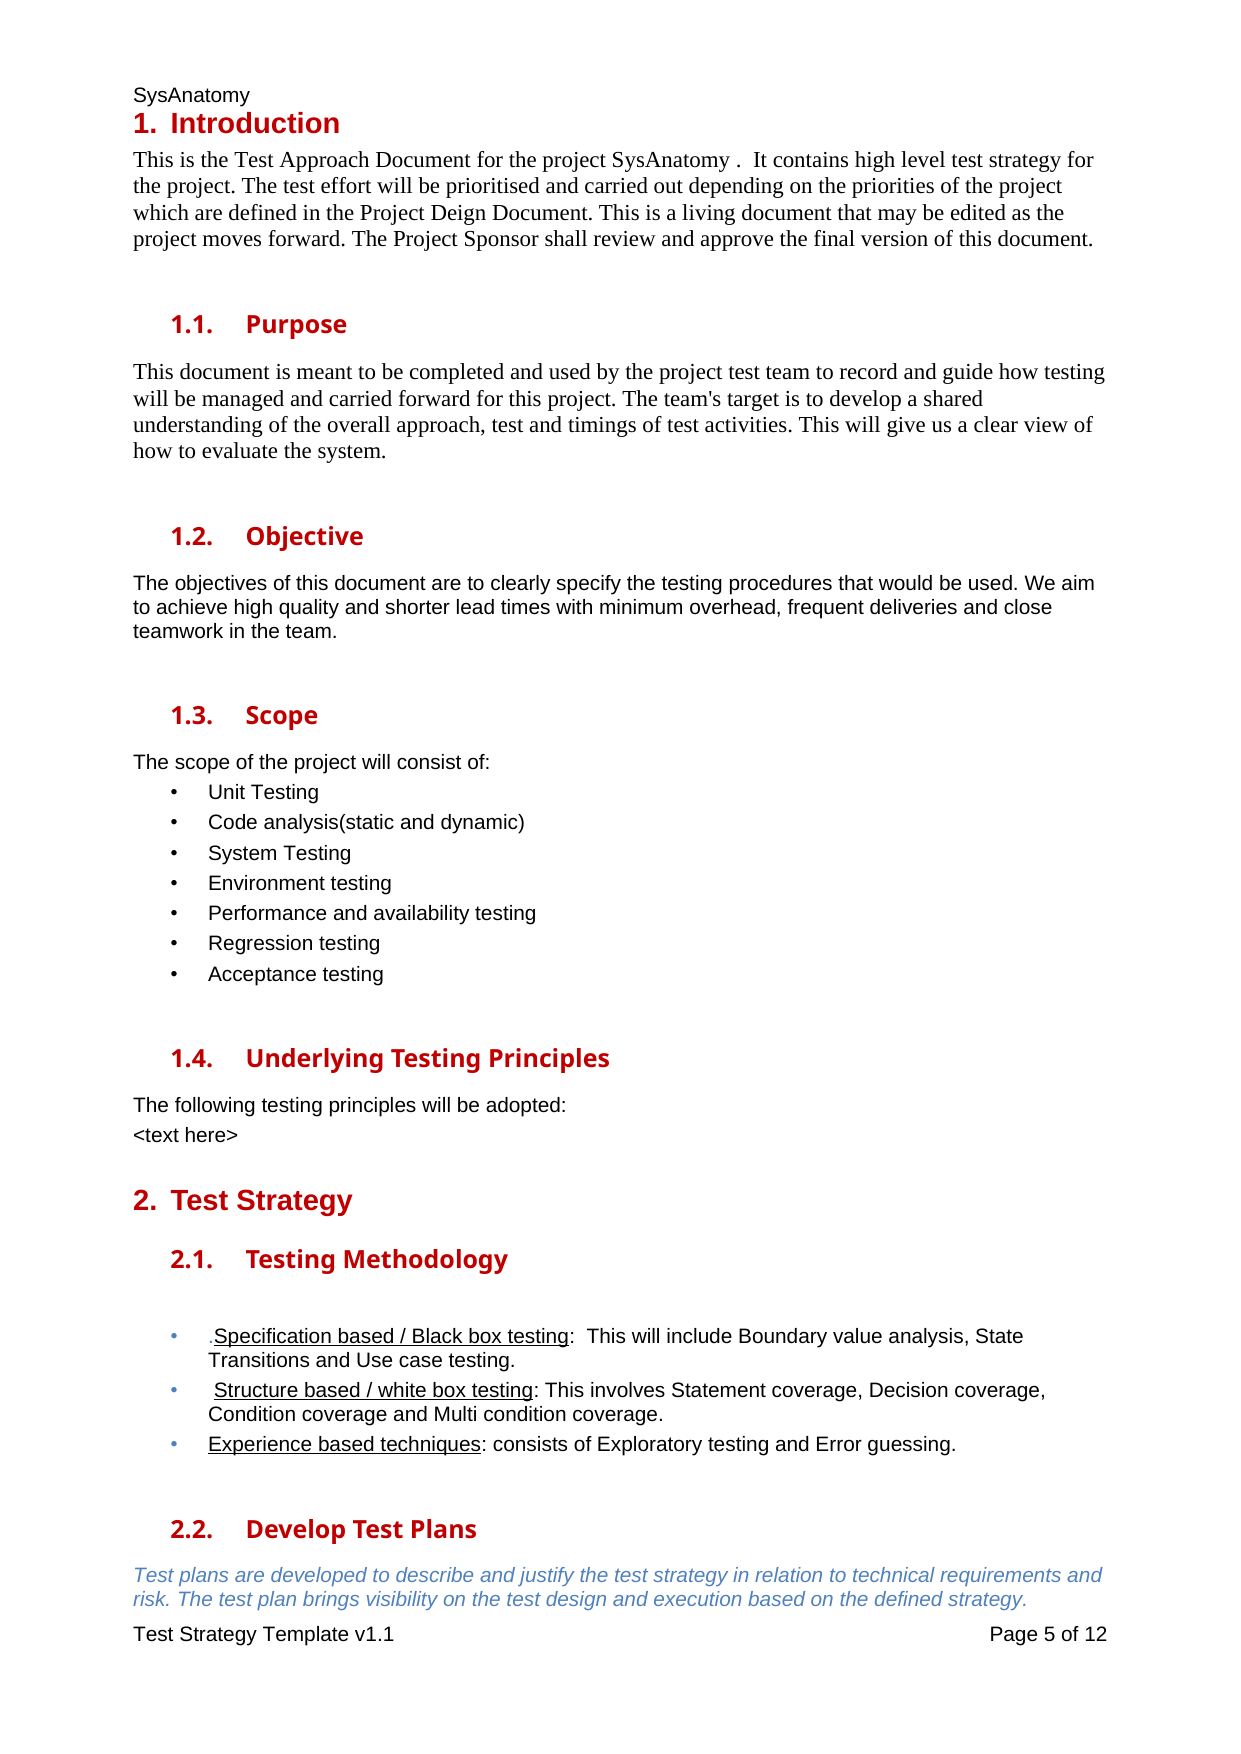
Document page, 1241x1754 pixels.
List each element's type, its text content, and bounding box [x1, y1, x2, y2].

list Environment testing [170, 871, 1107, 895]
text The objectives of this document are to clearly specify the testing procedures that would be used. We aim to achieve high quality and shorter lead times with minimum overhead, frequent deliveries and close teamwork in the team. [133, 571, 1107, 643]
list Structure based / white box testing: This involves Statement coverage, Decision coverage, Condition coverage and Multi condition coverage. [170, 1378, 1107, 1426]
text The scope of the project will consist of: [133, 749, 1107, 773]
text The following testing principles will be adopted: [133, 1093, 1107, 1117]
list .Specification based / Black box testing: This will include Boundary value analysis, State Transitions and Use case testing. [170, 1324, 1107, 1372]
text This is the Test Approach Document for the project SysAnatomy . It contains high level test strategy for the project. The test effort will be prioritised and carried out depending on the priorities of the project which are defined in the Project Deign Document. This is a living document that may be edited as the project moves forward. The Project Sponsor shall review and approve the final version of this document. [133, 146, 1107, 252]
subtitle Underlying Testing Principles [170, 1041, 1107, 1075]
list Code analysis(static and dynamic) [170, 810, 1107, 834]
subtitle Test Strategy [133, 1183, 1107, 1217]
list Unit Testing [170, 780, 1107, 804]
subtitle Purpose [170, 307, 1107, 341]
list Regression testing [170, 931, 1107, 955]
text <text here> [133, 1123, 1107, 1147]
subtitle Develop Test Plans [170, 1512, 1107, 1546]
list Performance and availability testing [170, 901, 1107, 925]
text This document is meant to be completed and used by the project test team to record and guide how testing will be managed and carried forward for this project. The team's target is to develop a shared understanding of the overall approach, test and timings of test activities. This will give us a clear view of how to evaluate the system. [133, 358, 1107, 464]
text Test plans are developed to describe and justify the test strategy in relation to technical requirements and risk. The test plan brings visibility on the test design and execution based on the defined strategy. [133, 1563, 1107, 1611]
subtitle Objective [170, 519, 1107, 553]
list Experience based techniques: consists of Exploratory testing and Error guessing. [170, 1432, 1107, 1456]
subtitle Scope [170, 698, 1107, 732]
list Acceptance testing [170, 962, 1107, 986]
subtitle Testing Methodology [170, 1242, 1107, 1276]
list System Testing [170, 840, 1107, 864]
subtitle Introduction [133, 106, 1107, 140]
